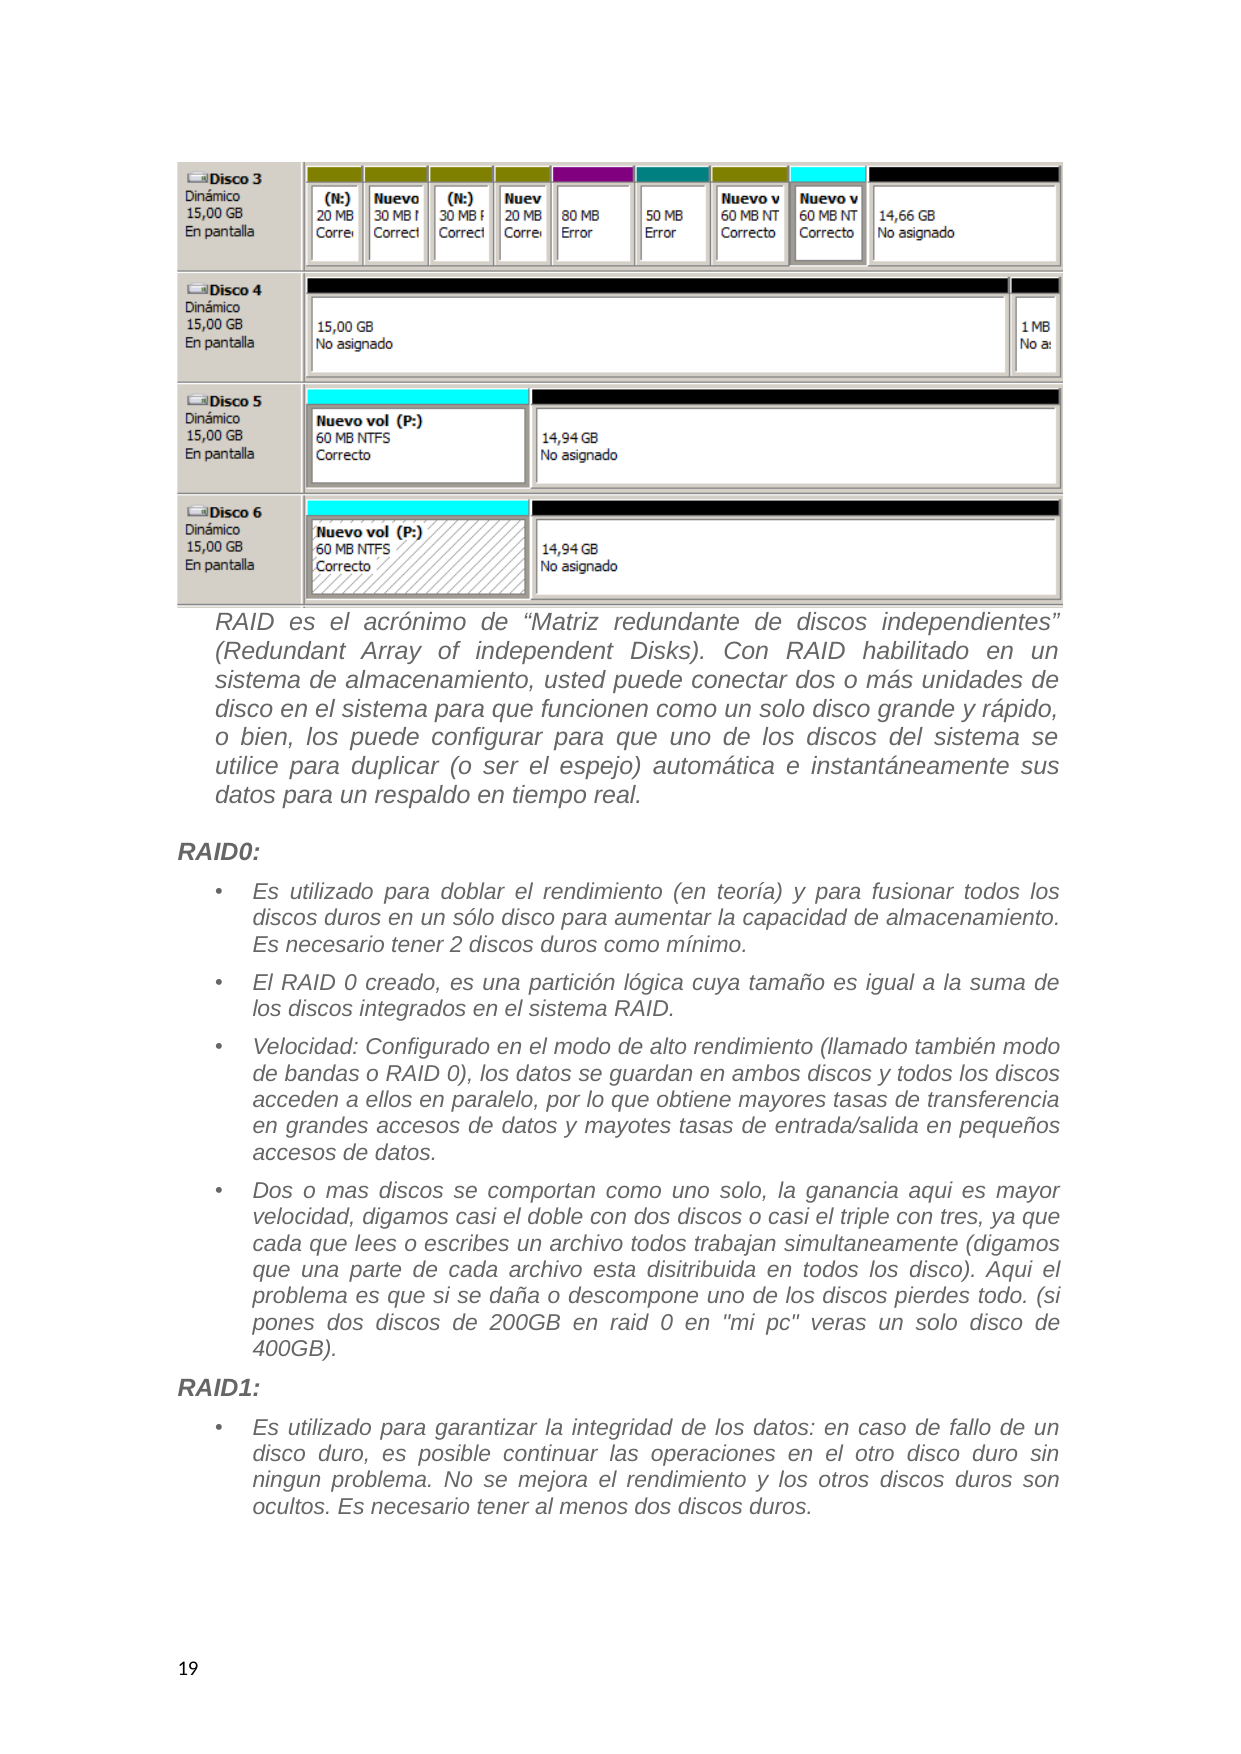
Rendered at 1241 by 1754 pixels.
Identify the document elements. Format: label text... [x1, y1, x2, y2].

list Dos o mas discos se comportan como uno solo, la ganancia aqui es mayor velocidad, digamos casi el doble con dos discos o casi el triple con tres, ya que cada que lees o escribes un archivo todos trabajan simultaneamente (digamos que una parte de cada archivo esta disitribuida en todos los disco). Aqui el problema es que si se daña o descompone uno de los discos pierdes todo. (si pones dos discos de 200GB en raid 0 en "mi pc" veras un solo disco de 400GB). [215, 1177, 1063, 1361]
list [177, 148, 1063, 162]
list RAID0: [177, 837, 1063, 866]
list Velocidad: Configurado en el modo de alto rendimiento (llamado también modo de bandas o RAID 0), los datos se guardan en ambos discos y todos los discos acceden a ellos en paralelo, por lo que obtiene mayores tasas de transferencia en grandes accesos de datos y mayotes tasas de entrada/salida en pequeños accesos de datos. [215, 1033, 1063, 1165]
list RAID es el acrónimo de “Matriz redundante de discos independientes” (Redundant Array of independent Disks). Con RAID habilitado en un sistema de almacenamiento, usted puede conectar dos o más unidades de disco en el sistema para que funcionen como un solo disco grande y rápido, o bien, los puede configurar para que uno de los discos del sistema se utilice para duplicar (o ser el espejo) automática e instantáneamente sus datos para un respaldo en tiempo real. [177, 608, 1063, 809]
list El RAID 0 creado, es una partición lógica cuya tamaño es igual a la suma de los discos integrados en el sistema RAID. [215, 969, 1063, 1021]
list RAID1: [177, 1373, 1063, 1402]
list Es utilizado para garantizar la integridad de los datos: en caso de fallo de un disco duro, es posible continuar las operaciones en el otro disco duro sin ningun problema. No se mejora el rendimiento y los otros discos duros son ocultos. Es necesario tener al menos dos discos duros. [215, 1413, 1063, 1519]
list Es utilizado para doblar el rendimiento (en teoría) y para fusionar todos los discos duros en un sólo disco para aumentar la capacidad de almacenamiento. Es necesario tener 2 discos duros como mínimo. [215, 878, 1063, 957]
picture [177, 162, 1063, 608]
